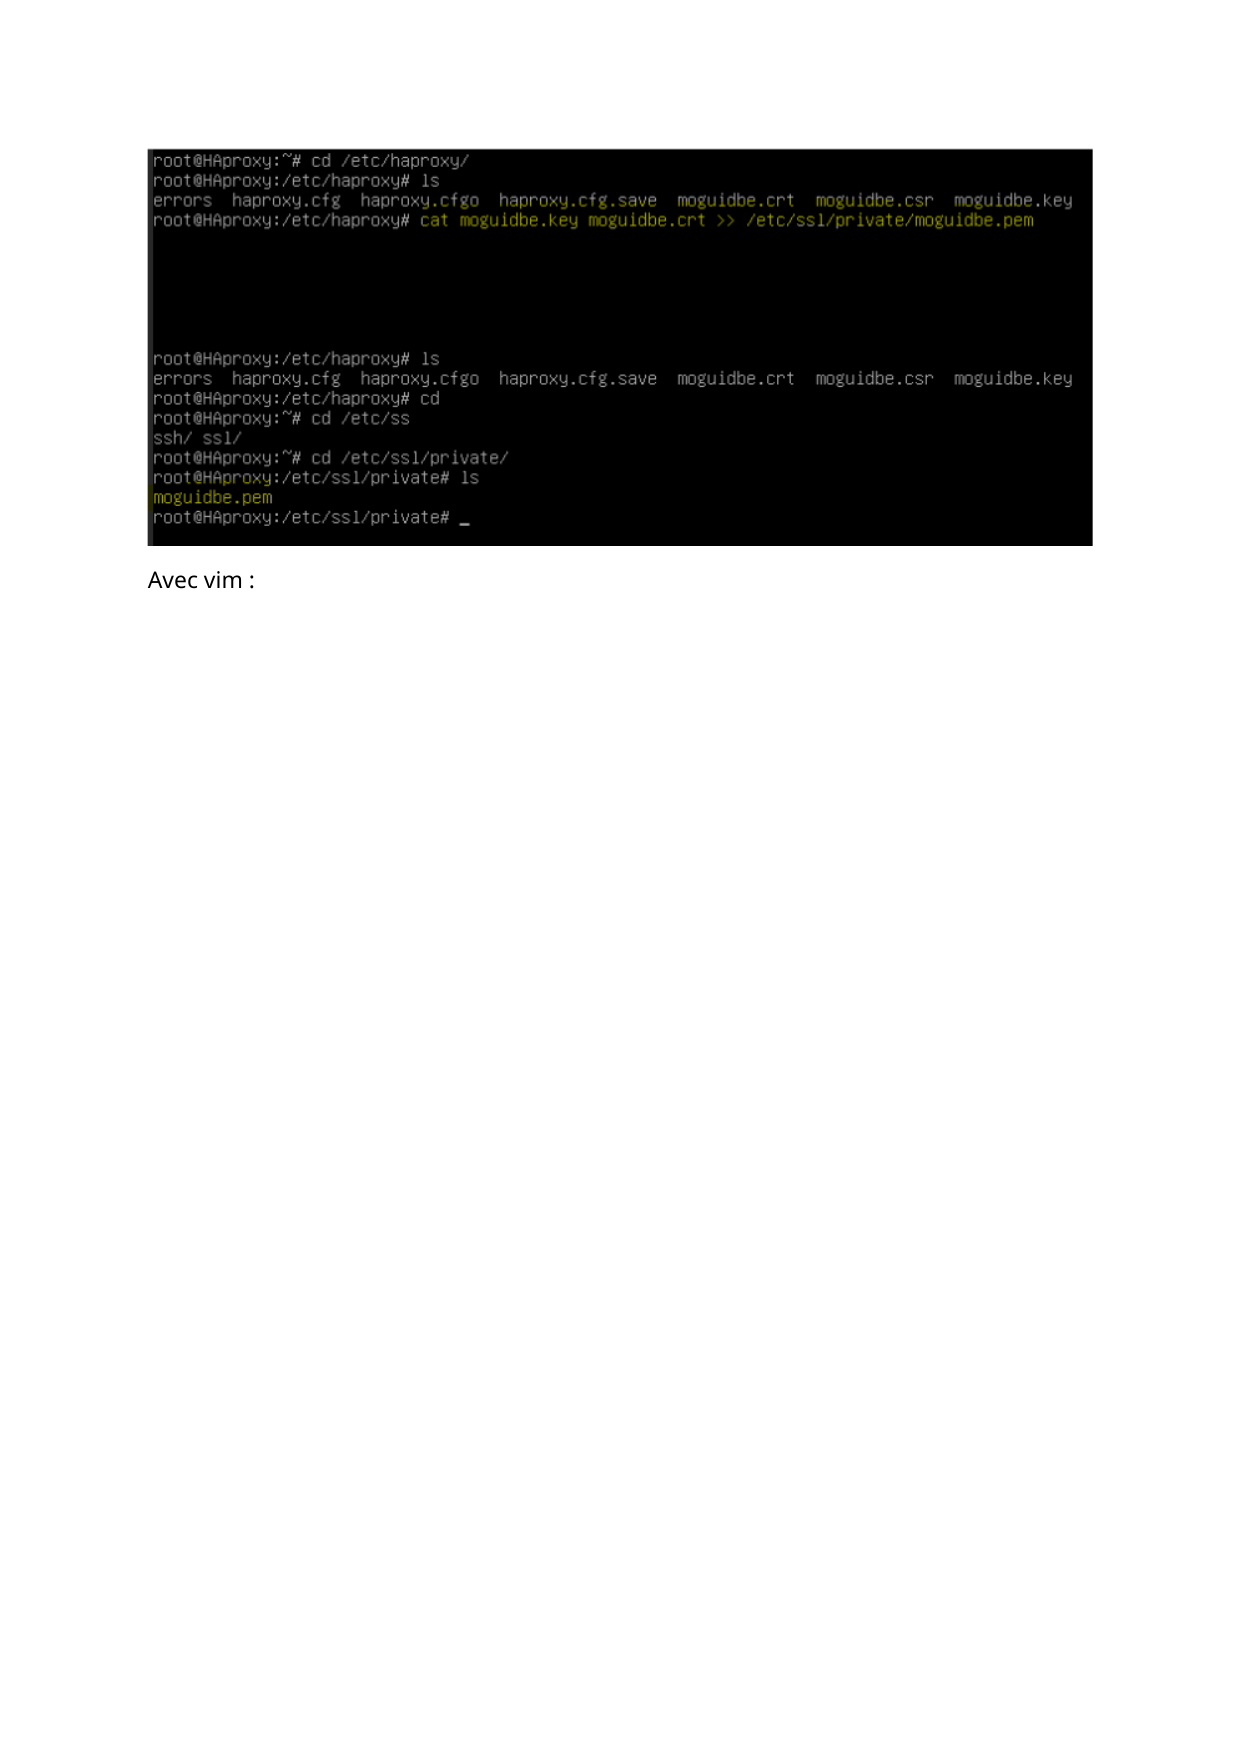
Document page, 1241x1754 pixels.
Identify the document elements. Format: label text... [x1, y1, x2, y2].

text Avec vim : [148, 564, 1093, 595]
